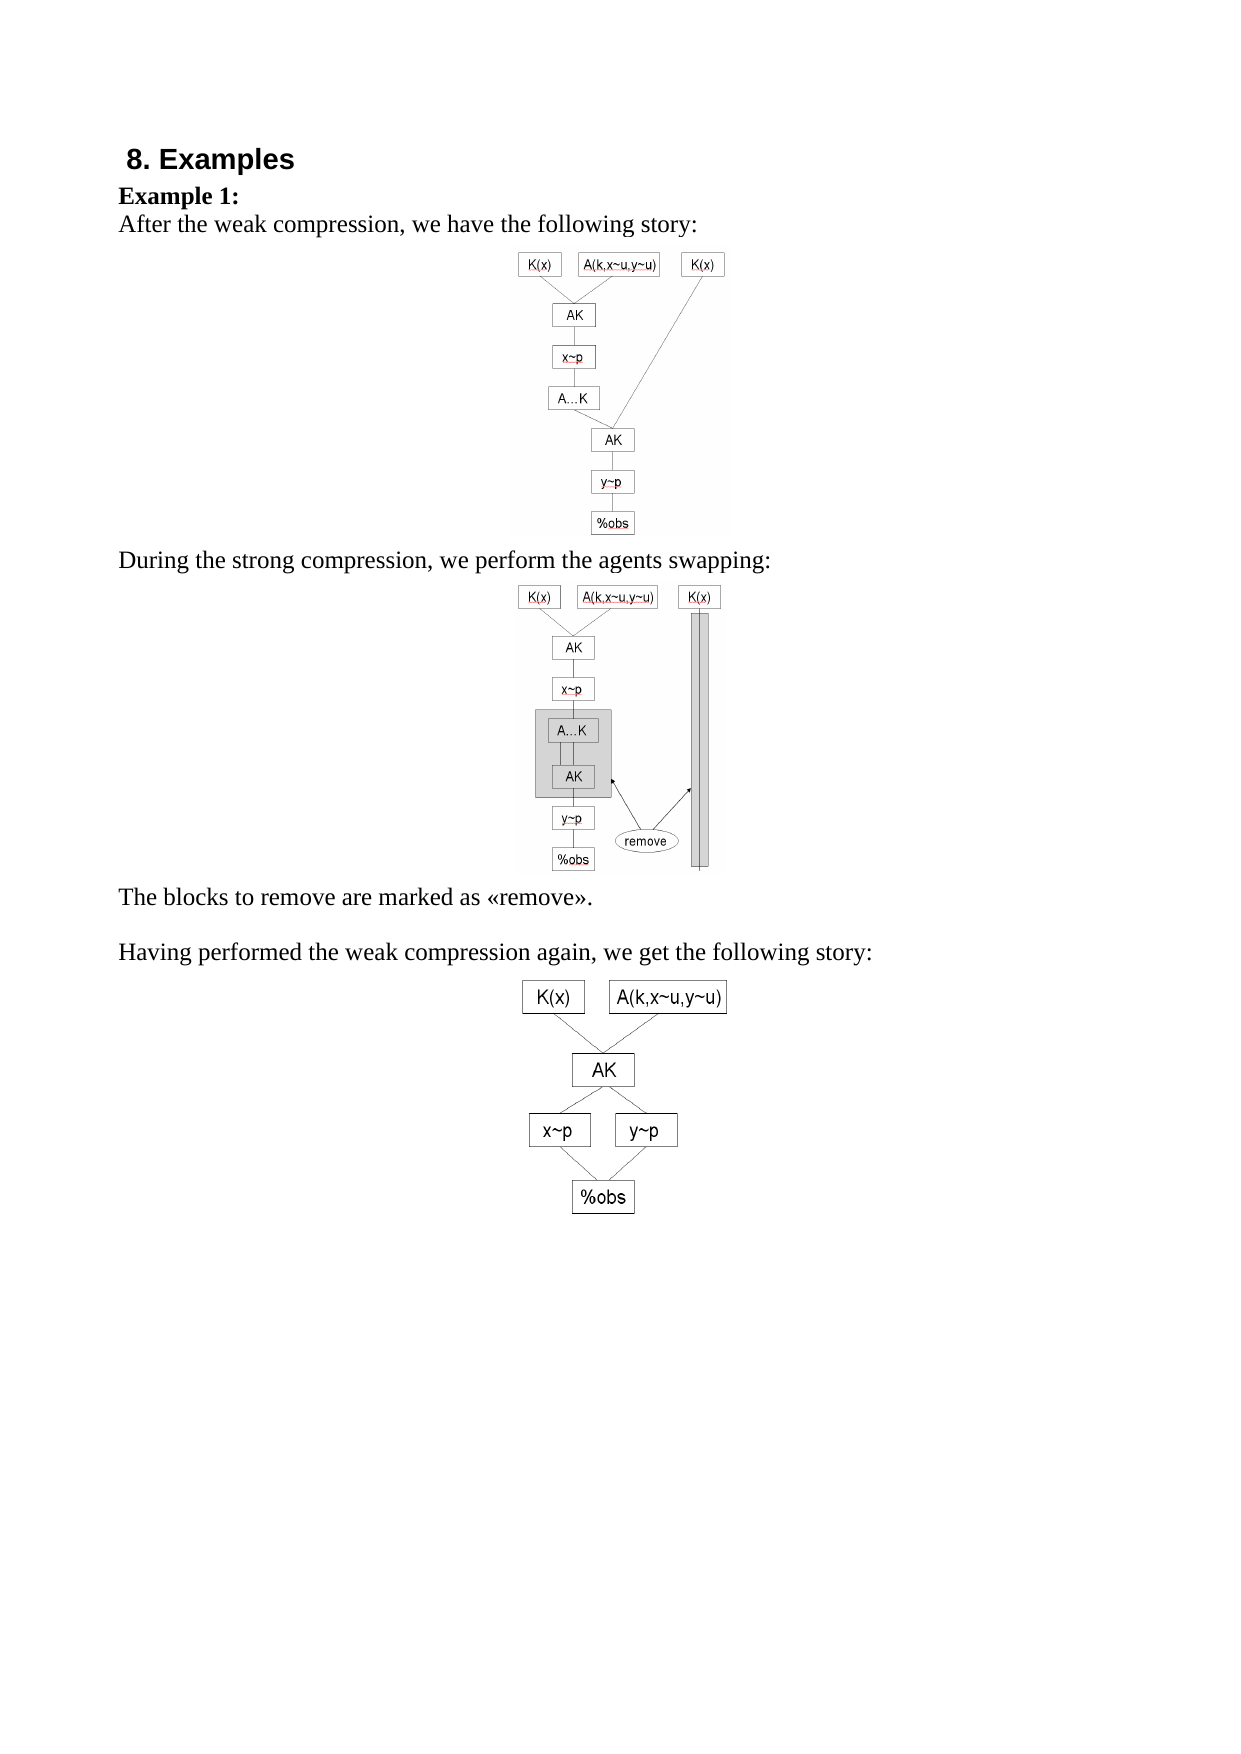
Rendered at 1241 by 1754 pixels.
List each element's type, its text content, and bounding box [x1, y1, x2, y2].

subtitle Examples [118, 143, 1122, 176]
text The blocks to remove are marked as «remove». [118, 883, 1122, 910]
text After the weak compression, we have the following story: [118, 210, 1122, 237]
text Example 1: [118, 182, 1122, 210]
text During the strong compression, we perform the agents swapping: [118, 546, 1122, 573]
picture [508, 974, 732, 1218]
picture [510, 246, 731, 537]
picture [514, 582, 726, 874]
text Having performed the weak compression again, we get the following story: [118, 938, 1122, 966]
